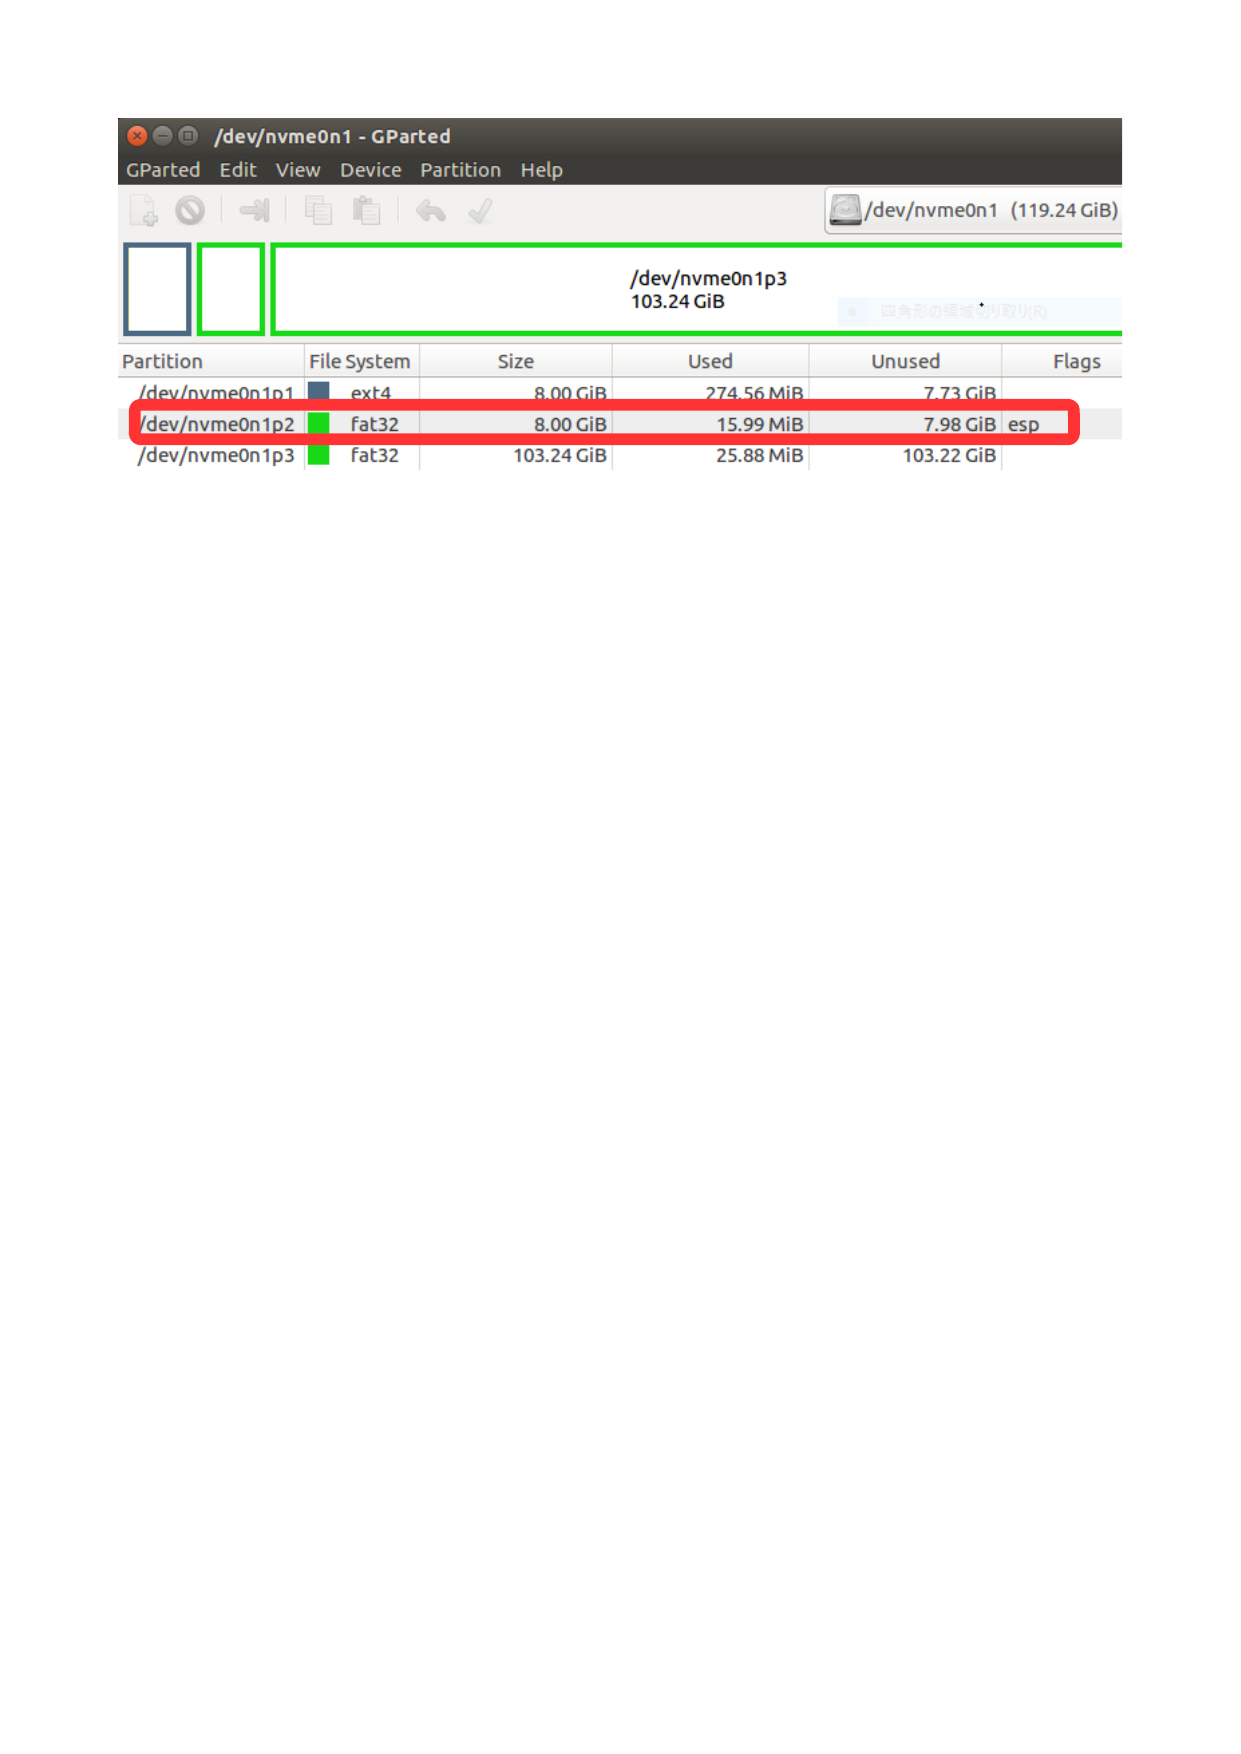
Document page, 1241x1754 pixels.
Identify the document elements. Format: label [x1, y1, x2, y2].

picture [118, 118, 1123, 497]
